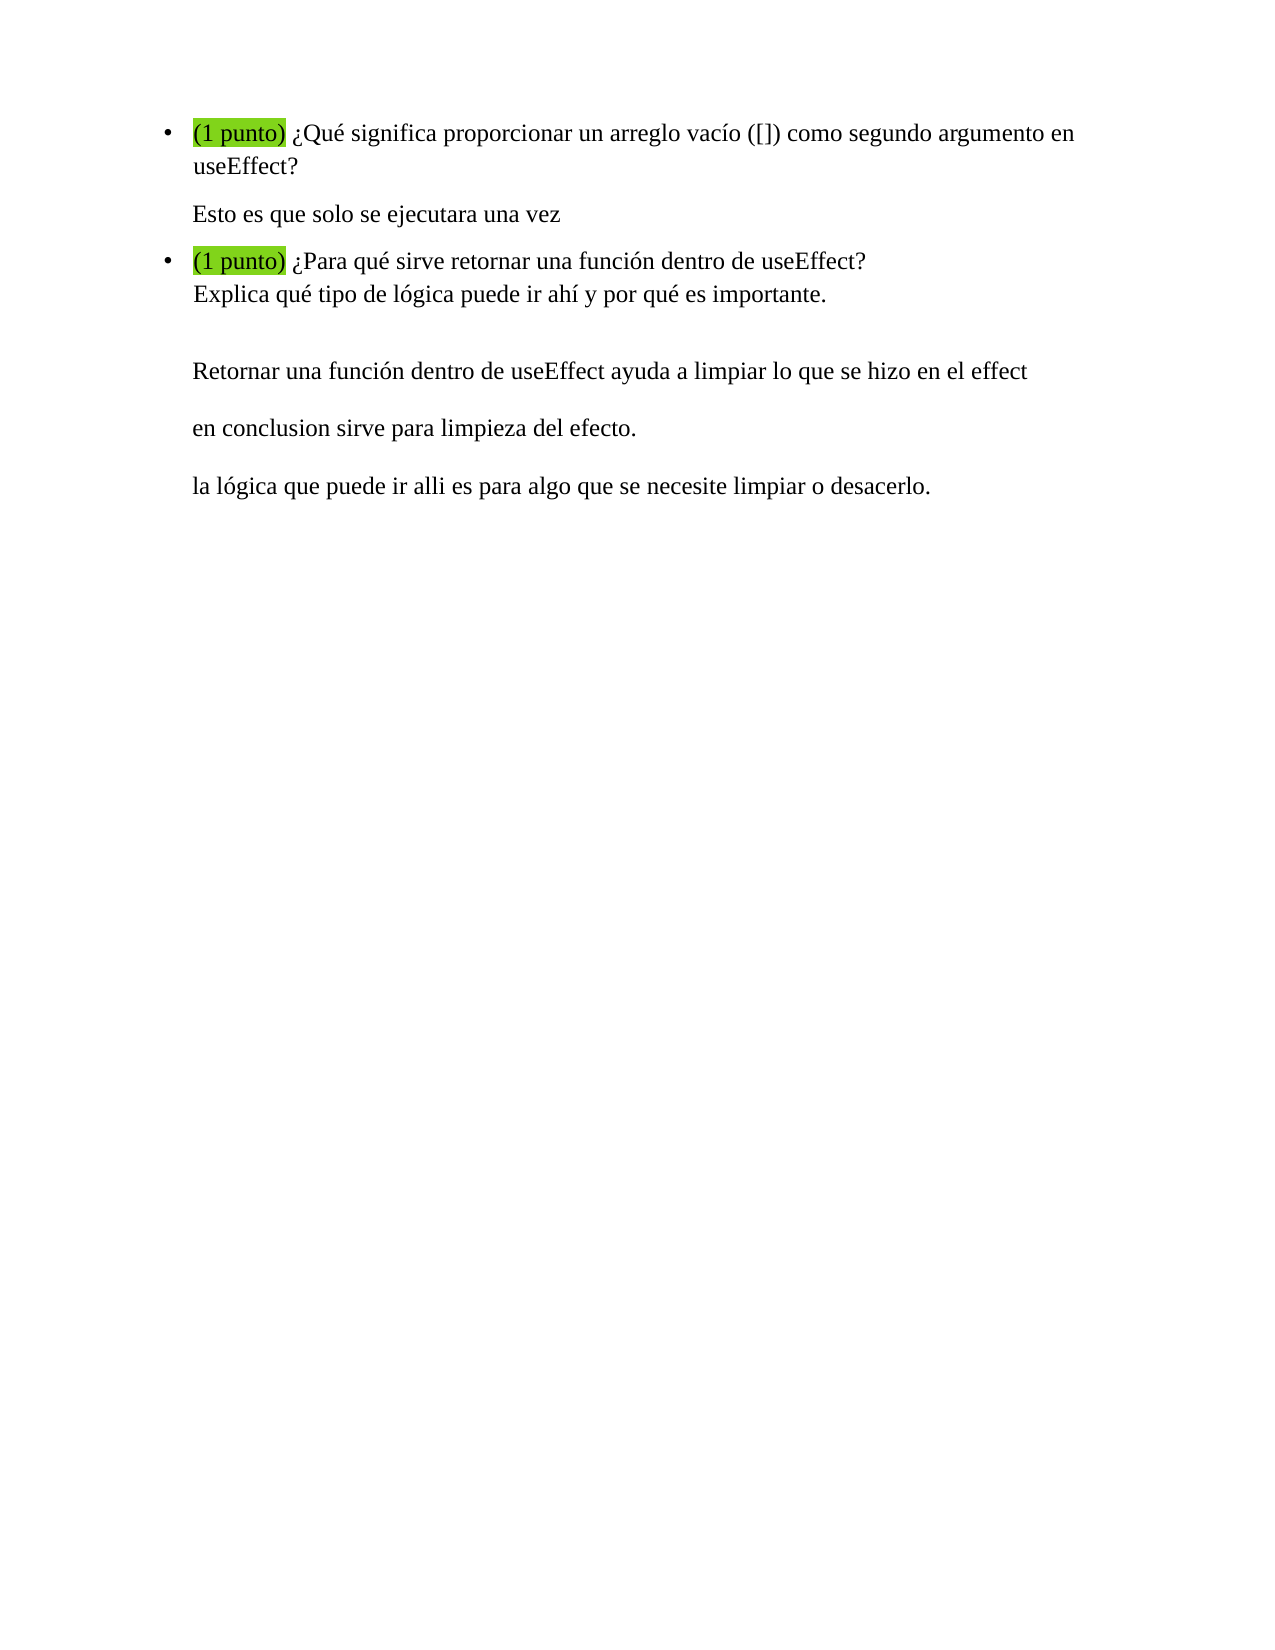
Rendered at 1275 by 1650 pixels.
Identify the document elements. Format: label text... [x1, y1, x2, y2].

list (1 punto) ¿Para qué sirve retornar una función dentro de useEffect? Explica qué tipo de lógica puede ir ahí y por qué es importante. [164, 246, 1157, 308]
text en conclusion sirve para limpieza del efecto. [118, 413, 1157, 442]
list (1 punto) ¿Qué significa proporcionar un arreglo vacío ([]) como segundo argumento en useEffect? [164, 118, 1157, 180]
text Esto es que solo se ejecutara una vez [118, 199, 1157, 227]
text la lógica que puede ir alli es para algo que se necesite limpiar o desacerlo. [118, 471, 1157, 499]
text Retornar una función dentro de useEffect ayuda a limpiar lo que se hizo en el effect [118, 356, 1157, 384]
